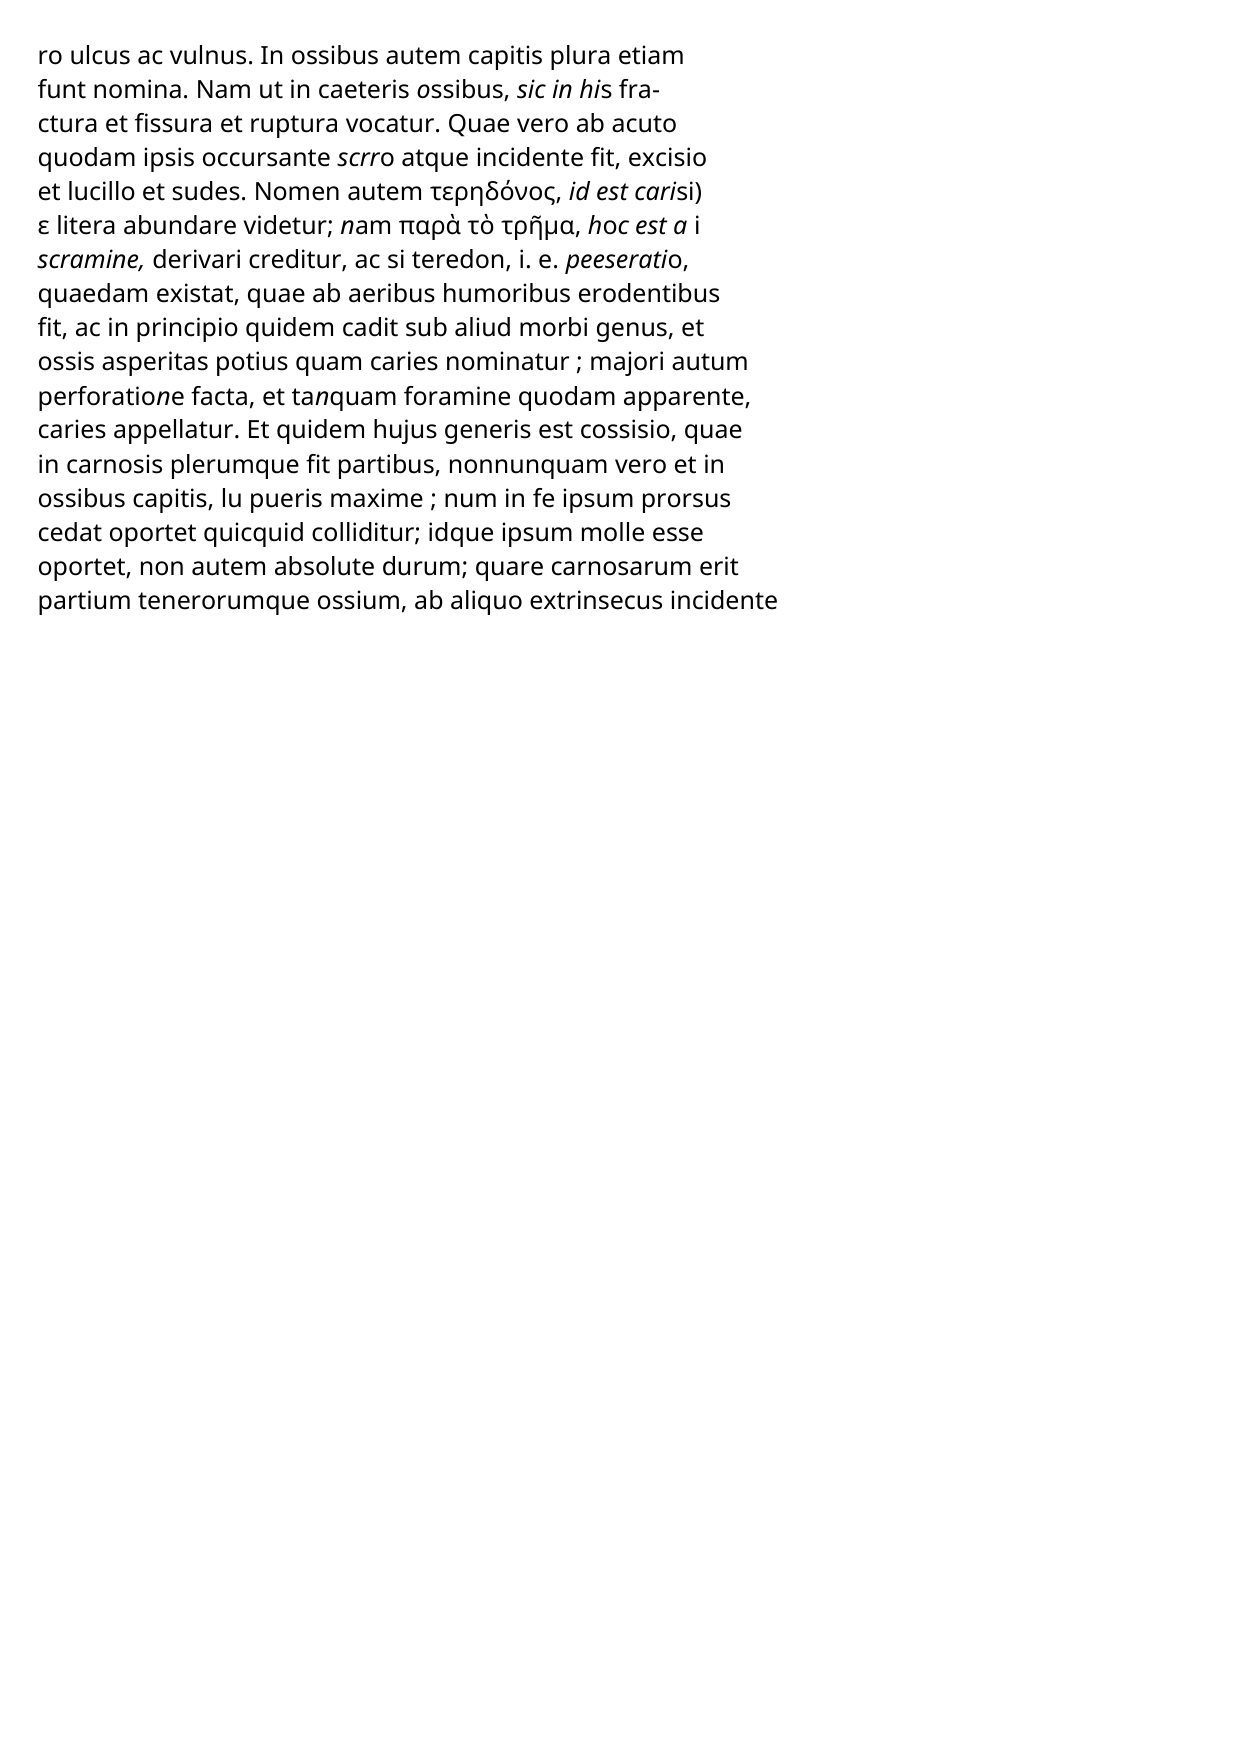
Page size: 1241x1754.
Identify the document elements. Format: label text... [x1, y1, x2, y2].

text ro ulcus ac vulnus. In ossibus autem capitis plura etiam funt nomina. Nam ut in caeteris ossibus, sic in his fra- ctura et fissura et ruptura vocatur. Quae vero ab acuto quodam ipsis occursante scrro atque incidente fit, excisio et lucillo et sudes. Nomen autem τερηδόνος, id est carisi) ε litera abundare videtur; nam παρὰ τὸ τρῆμα, hoc est a i scramine, derivari creditur, ac si teredon, i. e. peeseratio, quaedam existat, quae ab aeribus humoribus erodentibus fit, ac in principio quidem cadit sub aliud morbi genus, et ossis asperitas potius quam caries nominatur ; majori autum perforatione facta, et tanquam foramine quodam apparente, caries appellatur. Et quidem hujus generis est cossisio, quae in carnosis plerumque fit partibus, nonnunquam vero et in ossibus capitis, lu pueris maxime ; num in fe ipsum prorsus cedat oportet quicquid colliditur; idque ipsum molle esse oportet, non autem absolute durum; quare carnosarum erit partium tenerorumque ossium, ab aliquo extrinsecus incidente [37, 37, 1203, 617]
